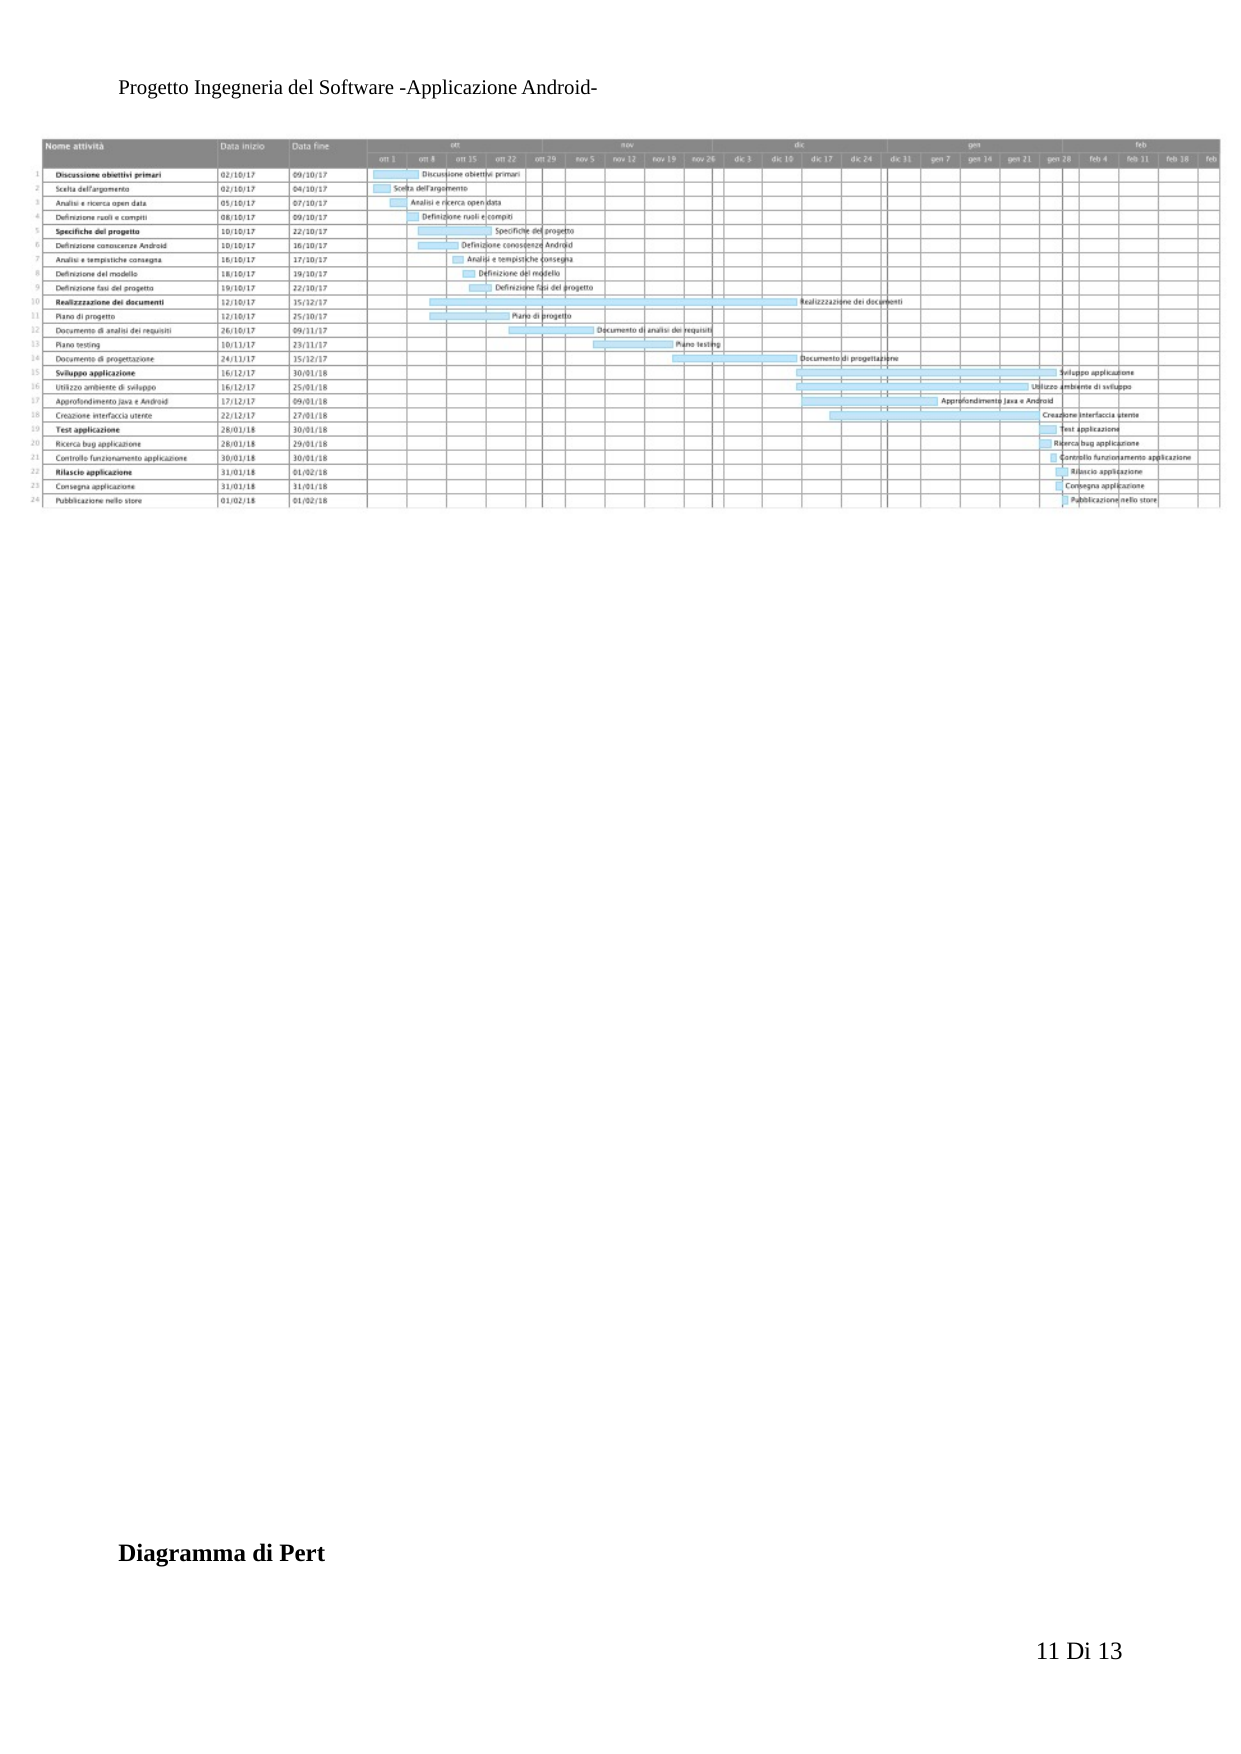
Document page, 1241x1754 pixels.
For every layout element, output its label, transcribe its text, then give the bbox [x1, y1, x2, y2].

subtitle Diagramma di Pert [118, 1538, 1122, 1567]
